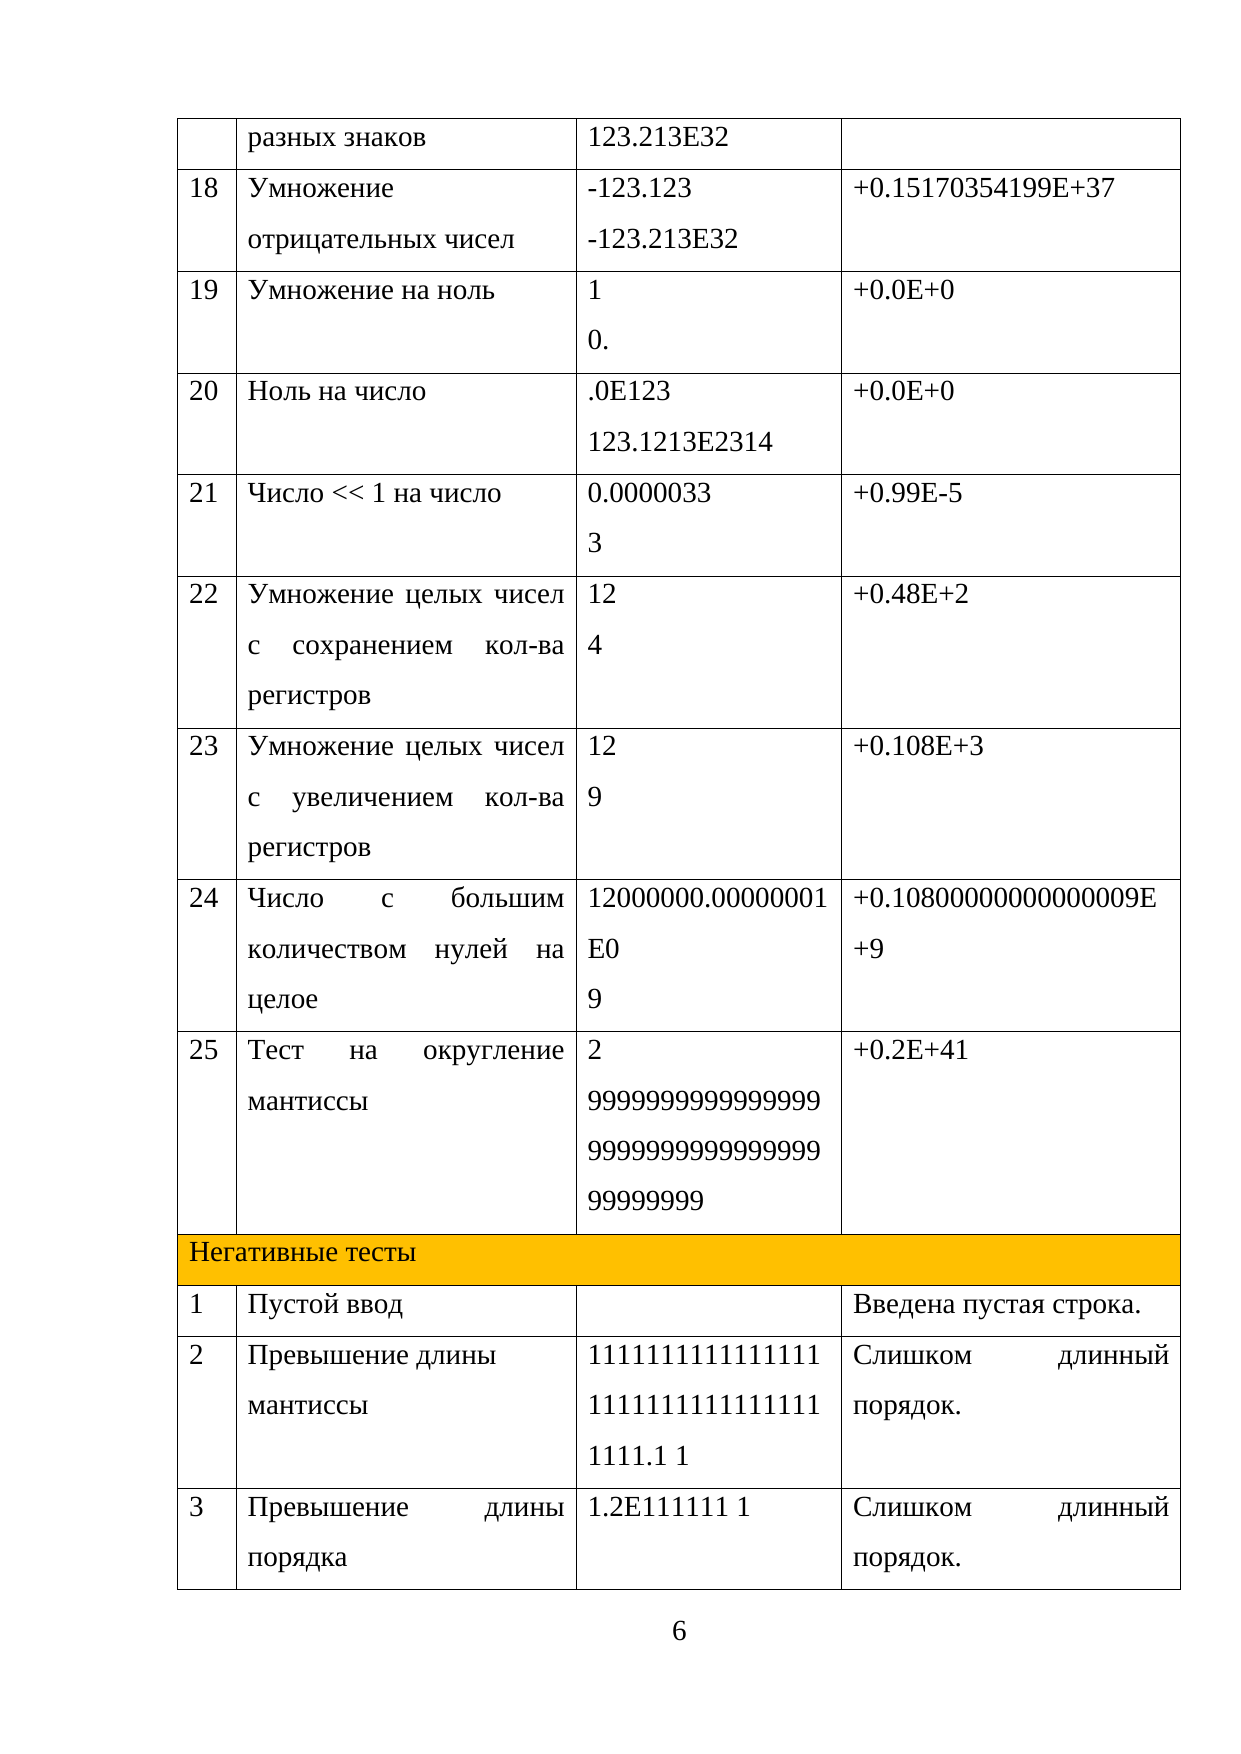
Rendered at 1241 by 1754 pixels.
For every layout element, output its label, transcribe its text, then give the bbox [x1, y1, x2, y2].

table_cell 3 [178, 1489, 236, 1589]
table_cell Превышение длины мантиссы [237, 1337, 576, 1488]
table_cell 12000000.00000001E0 9 [577, 880, 841, 1031]
table_cell Пустой ввод [237, 1286, 576, 1336]
table_cell Умножение на ноль [237, 272, 576, 372]
table_cell Умножение отрицательных чисел [237, 170, 576, 271]
table_cell +0.48E+2 [842, 577, 1180, 727]
table_cell +0.108E+3 [842, 729, 1180, 879]
table_cell 21 [178, 475, 236, 576]
table_cell +0.0E+0 [842, 374, 1180, 474]
table_cell Слишком длинный порядок. [842, 1489, 1180, 1589]
table_cell +0.99E-5 [842, 475, 1180, 576]
table_cell +0.15170354199E+37 [842, 170, 1180, 271]
table_cell -123.123 -123.213E32 [577, 170, 841, 271]
table_cell 1 0. [577, 272, 841, 372]
table_cell [577, 1286, 841, 1336]
table_cell [178, 119, 236, 169]
table_cell 12 9 [577, 729, 841, 879]
table_cell 24 [178, 880, 236, 1031]
table_cell Введена пустая строка. [842, 1286, 1180, 1336]
table_cell Превышение длины порядка [237, 1489, 576, 1589]
table_cell Тест на округление мантиссы [237, 1032, 576, 1233]
table_cell 20 [178, 374, 236, 474]
table_cell +0.0E+0 [842, 272, 1180, 372]
table_cell Негативные тесты [178, 1235, 1180, 1285]
table_cell 2 [178, 1337, 236, 1488]
table_cell Умножение целых чисел с увеличением кол-ва регистров [237, 729, 576, 879]
table_cell 25 [178, 1032, 236, 1233]
table_cell Число << 1 на число [237, 475, 576, 576]
table_cell 1.2E111111 1 [577, 1489, 841, 1589]
table_cell Ноль на число [237, 374, 576, 474]
table_cell Число с большим количеством нулей на целое [237, 880, 576, 1031]
table_cell 12 4 [577, 577, 841, 727]
table_cell 0.0000033 3 [577, 475, 841, 576]
table_cell +0.10800000000000009E+9 [842, 880, 1180, 1031]
table_cell 23 [178, 729, 236, 879]
table_cell 1 [178, 1286, 236, 1336]
table_cell .0E123 123.1213E2314 [577, 374, 841, 474]
table_cell 111111111111111111111111111111111111.1 1 [577, 1337, 841, 1488]
table_cell 19 [178, 272, 236, 372]
table_cell 2 9999999999999999999999999999999999999999 [577, 1032, 841, 1233]
table_cell 123.213E32 [577, 119, 841, 169]
table_cell [842, 119, 1180, 169]
table_cell 18 [178, 170, 236, 271]
table_cell разных знаков [237, 119, 576, 169]
table_cell +0.2E+41 [842, 1032, 1180, 1233]
table_cell 22 [178, 577, 236, 727]
table_cell Слишком длинный порядок. [842, 1337, 1180, 1488]
table_cell Умножение целых чисел с сохранением кол-ва регистров [237, 577, 576, 727]
